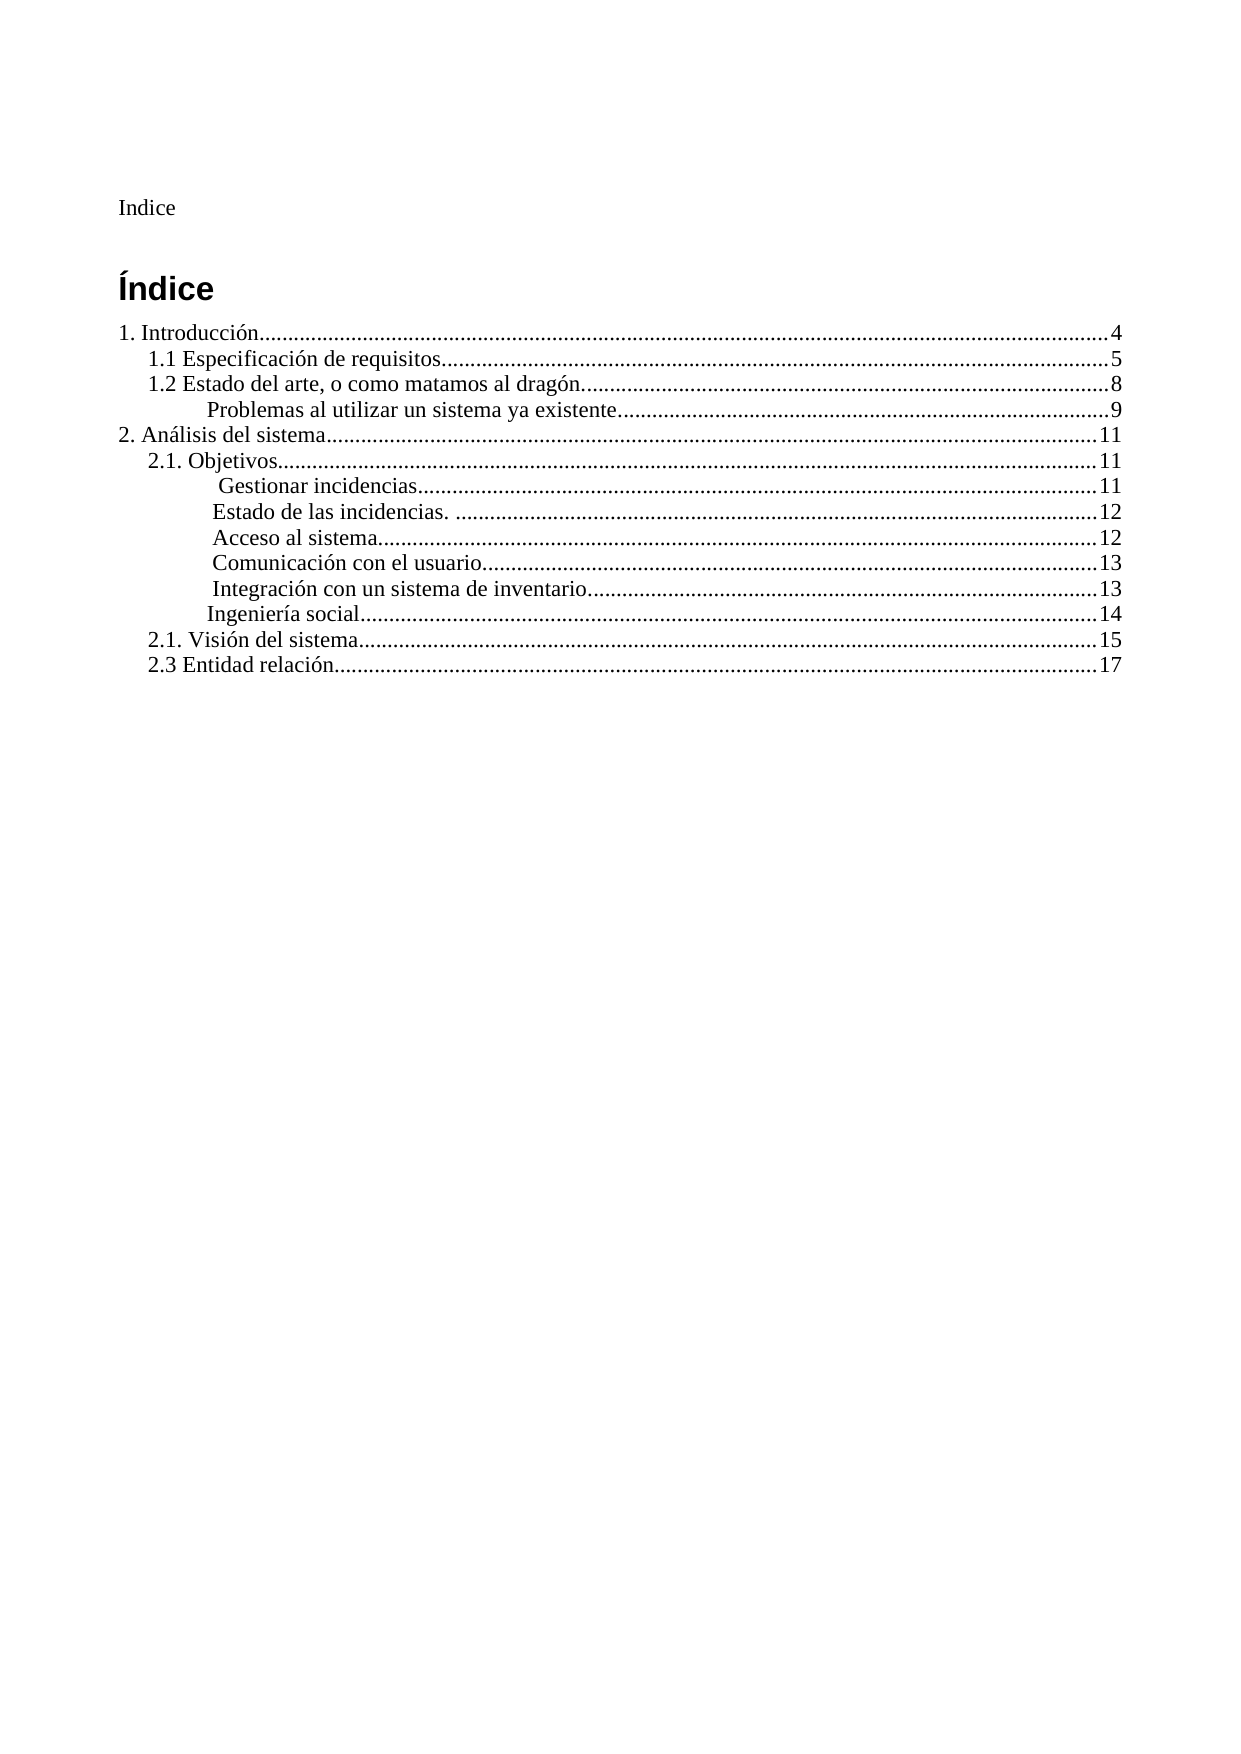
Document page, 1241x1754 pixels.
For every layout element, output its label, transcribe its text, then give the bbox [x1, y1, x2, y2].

text Ingeniería social 14 [207, 601, 1122, 626]
text 2.1. Visión del sistema. 15 [148, 626, 1122, 652]
text 1.1 Especificación de requisitos. 5 [148, 346, 1122, 371]
text 2. Análisis del sistema 11 [118, 422, 1122, 448]
subtitle Índice [118, 271, 1122, 308]
text Indice [118, 195, 1122, 220]
text 1. Introducción 4 [118, 320, 1122, 346]
text 2.3 Entidad relación 17 [148, 652, 1122, 677]
text Integración con un sistema de inventario. 13 [207, 575, 1122, 601]
text Comunicación con el usuario. 13 [207, 550, 1122, 575]
text Gestionar incidencias. 11 [207, 473, 1122, 499]
text Problemas al utilizar un sistema ya existente. 9 [207, 397, 1122, 422]
text Acceso al sistema. 12 [207, 524, 1122, 550]
text 2.1. Objetivos. 11 [148, 448, 1122, 473]
text 1.2 Estado del arte, o como matamos al dragón. 8 [148, 371, 1122, 397]
text Estado de las incidencias. 12 [207, 499, 1122, 524]
